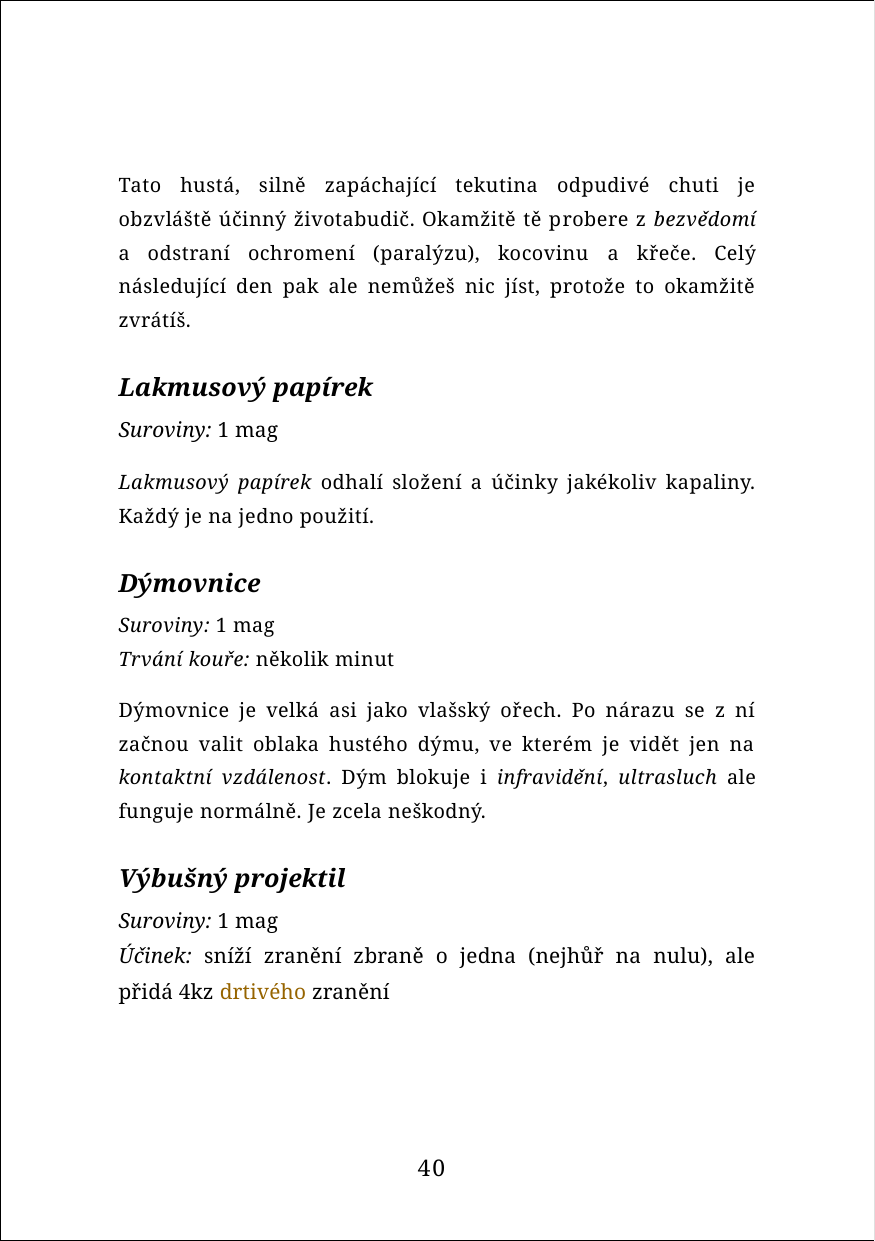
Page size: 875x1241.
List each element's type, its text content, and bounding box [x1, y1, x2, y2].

text Tato hustá, silně zapáchající tekutina odpudivé chuti je obzvláště účinný životabudič. Okamžitě tě probere z bezvědomí a odstraní ochromení (paralýzu), kocovinu a křeče. Celý následující den pak ale nemůžeš nic jíst, protože to okamžitě zvrátíš. [118, 172, 756, 333]
text Suroviny: 1 mag Trvání kouře: několik minut [118, 611, 756, 672]
text Dýmovnice je velká asi jako vlašský ořech. Po nárazu se z ní začnou valit oblaka hustého dýmu, ve kterém je vidět jen na kontaktní vzdálenost. Dým blokuje i infravidění, ultrasluch ale funguje normálně. Je zcela neškodný. [118, 696, 756, 824]
text Suroviny: 1 mag Účinek: sníží zranění zbraně o jedna (nejhůř na nulu), ale přidá 4kz drtivého zranění [118, 906, 756, 1006]
text Suroviny: 1 mag [118, 415, 756, 444]
text Lakmusový papírek odhalí složení a účinky jakékoliv kapaliny. Každý je na jedno použití. [118, 468, 756, 529]
subtitle Výbušný projektil [118, 860, 756, 894]
subtitle Lakmusový papírek [118, 369, 756, 403]
subtitle Dýmovnice [118, 565, 756, 599]
